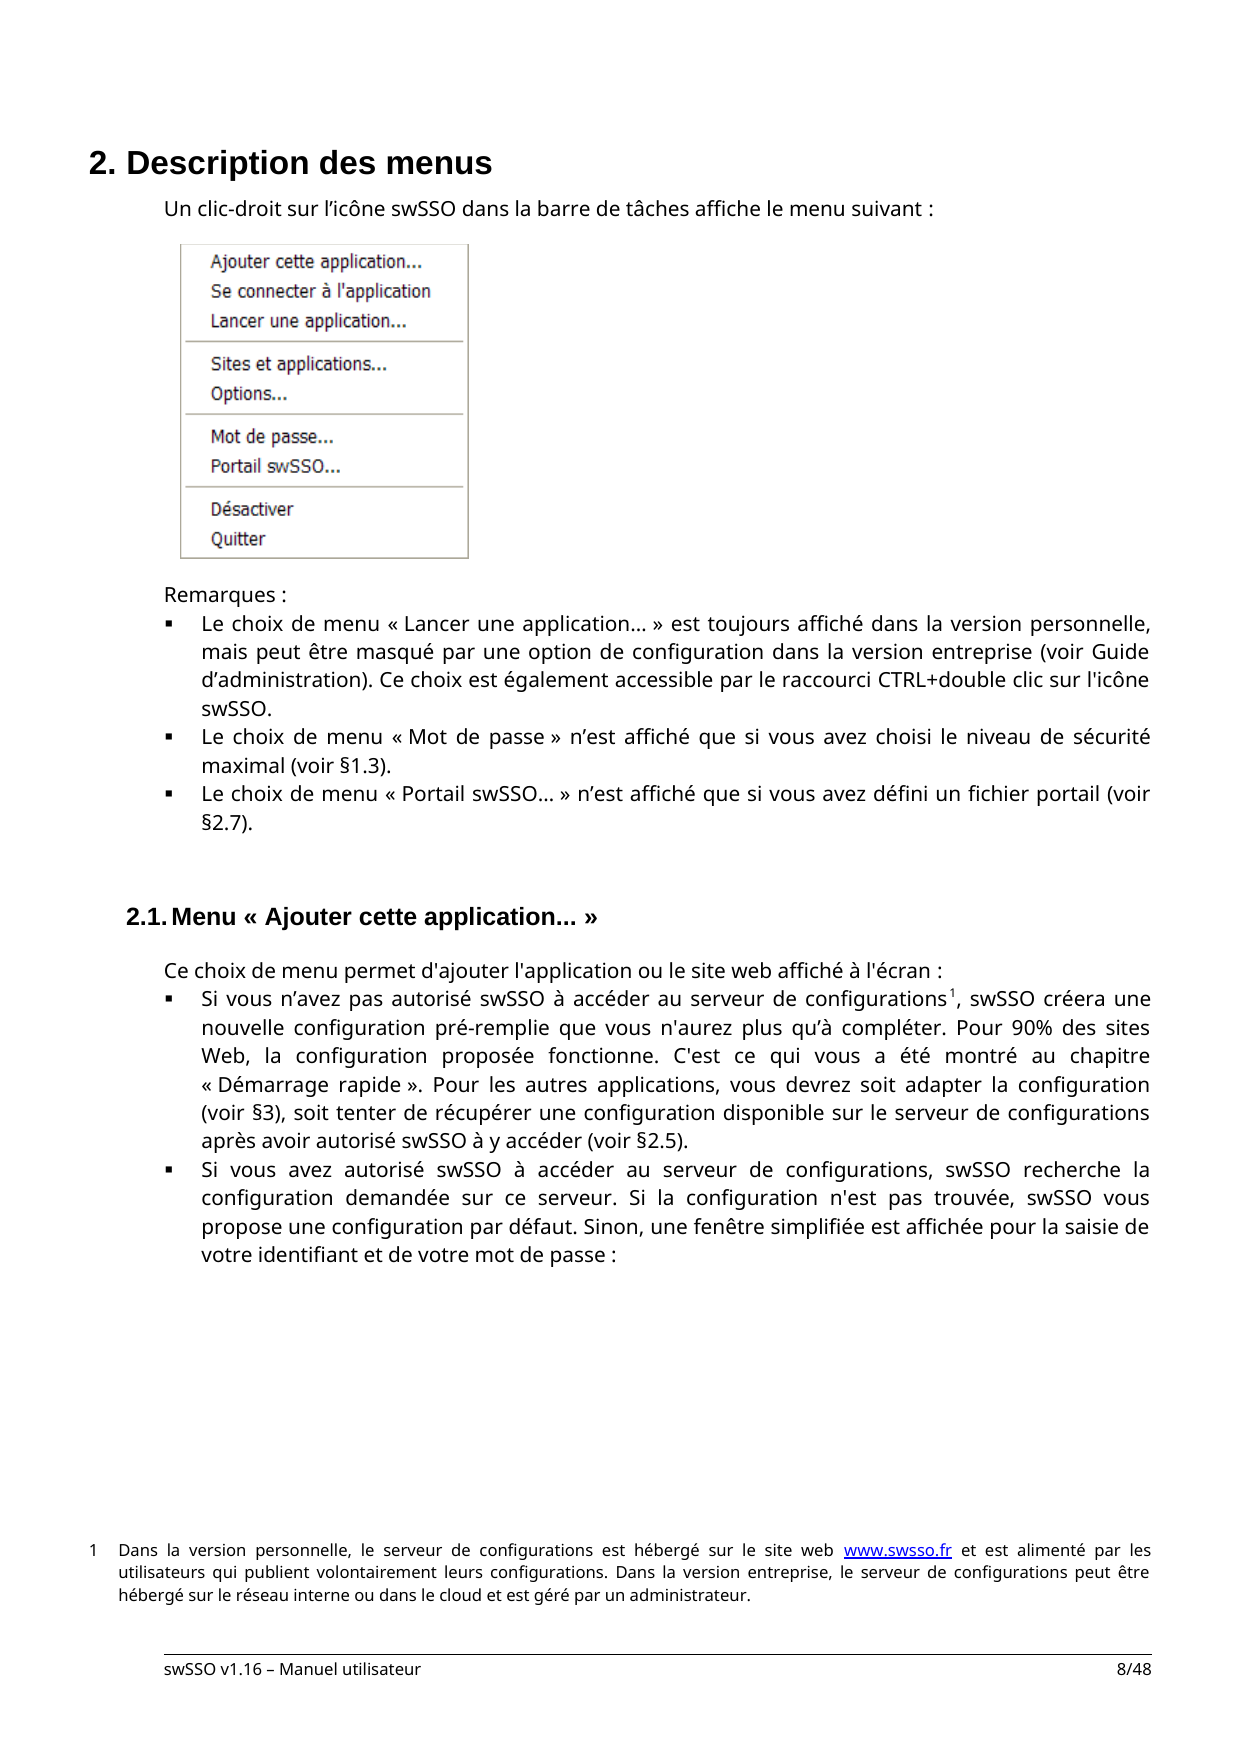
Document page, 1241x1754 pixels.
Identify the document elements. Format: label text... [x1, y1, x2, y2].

list Si vous n’avez pas autorisé swSSO à accéder au serveur de configurations, swSSO créera une nouvelle configuration pré-remplie que vous n'aurez plus qu’à compléter. Pour 90% des sites Web, la configuration proposée fonctionne. C'est ce qui vous a été montré au chapitre « Démarrage rapide ». Pour les autres applications, vous devrez soit adapter la configuration (voir §3), soit tenter de récupérer une configuration disponible sur le serveur de configurations après avoir autorisé swSSO à y accéder (voir §2.5). [164, 984, 1152, 1155]
text Remarques : [164, 580, 1152, 609]
text Un clic-droit sur l’icône swSSO dans la barre de tâches affiche le menu suivant : [164, 194, 1152, 222]
list Le choix de menu « Lancer une application… » est toujours affiché dans la version personnelle, mais peut être masqué par une option de configuration dans la version entreprise (voir Guide d’administration). Ce choix est également accessible par le raccourci CTRL+double clic sur l'icône swSSO. [164, 609, 1152, 722]
list Le choix de menu « Mot de passe » n’est affiché que si vous avez choisi le niveau de sécurité maximal (voir §1.3). [164, 722, 1152, 779]
picture [180, 244, 469, 559]
text Ce choix de menu permet d'ajouter l'application ou le site web affiché à l'écran : [164, 956, 1152, 984]
list Dans la version personnelle, le serveur de configurations est hébergé sur le site web www.swsso.fr et est alimenté par les utilisateurs qui publient volontairement leurs configurations. Dans la version entreprise, le serveur de configurations peut être hébergé sur le réseau interne ou dans le cloud et est géré par un administrateur. [89, 1538, 1152, 1606]
list Le choix de menu « Portail swSSO… » n’est affiché que si vous avez défini un fichier portail (voir §2.7). [164, 779, 1152, 836]
list Si vous avez autorisé swSSO à accéder au serveur de configurations, swSSO recherche la configuration demandée sur ce serveur. Si la configuration n'est pas trouvée, swSSO vous propose une configuration par défaut. Sinon, une fenêtre simplifiée est affichée pour la saisie de votre identifiant et de votre mot de passe : [164, 1155, 1152, 1269]
subtitle Menu « Ajouter cette application... » [126, 902, 1152, 931]
subtitle Description des menus [89, 143, 1152, 182]
